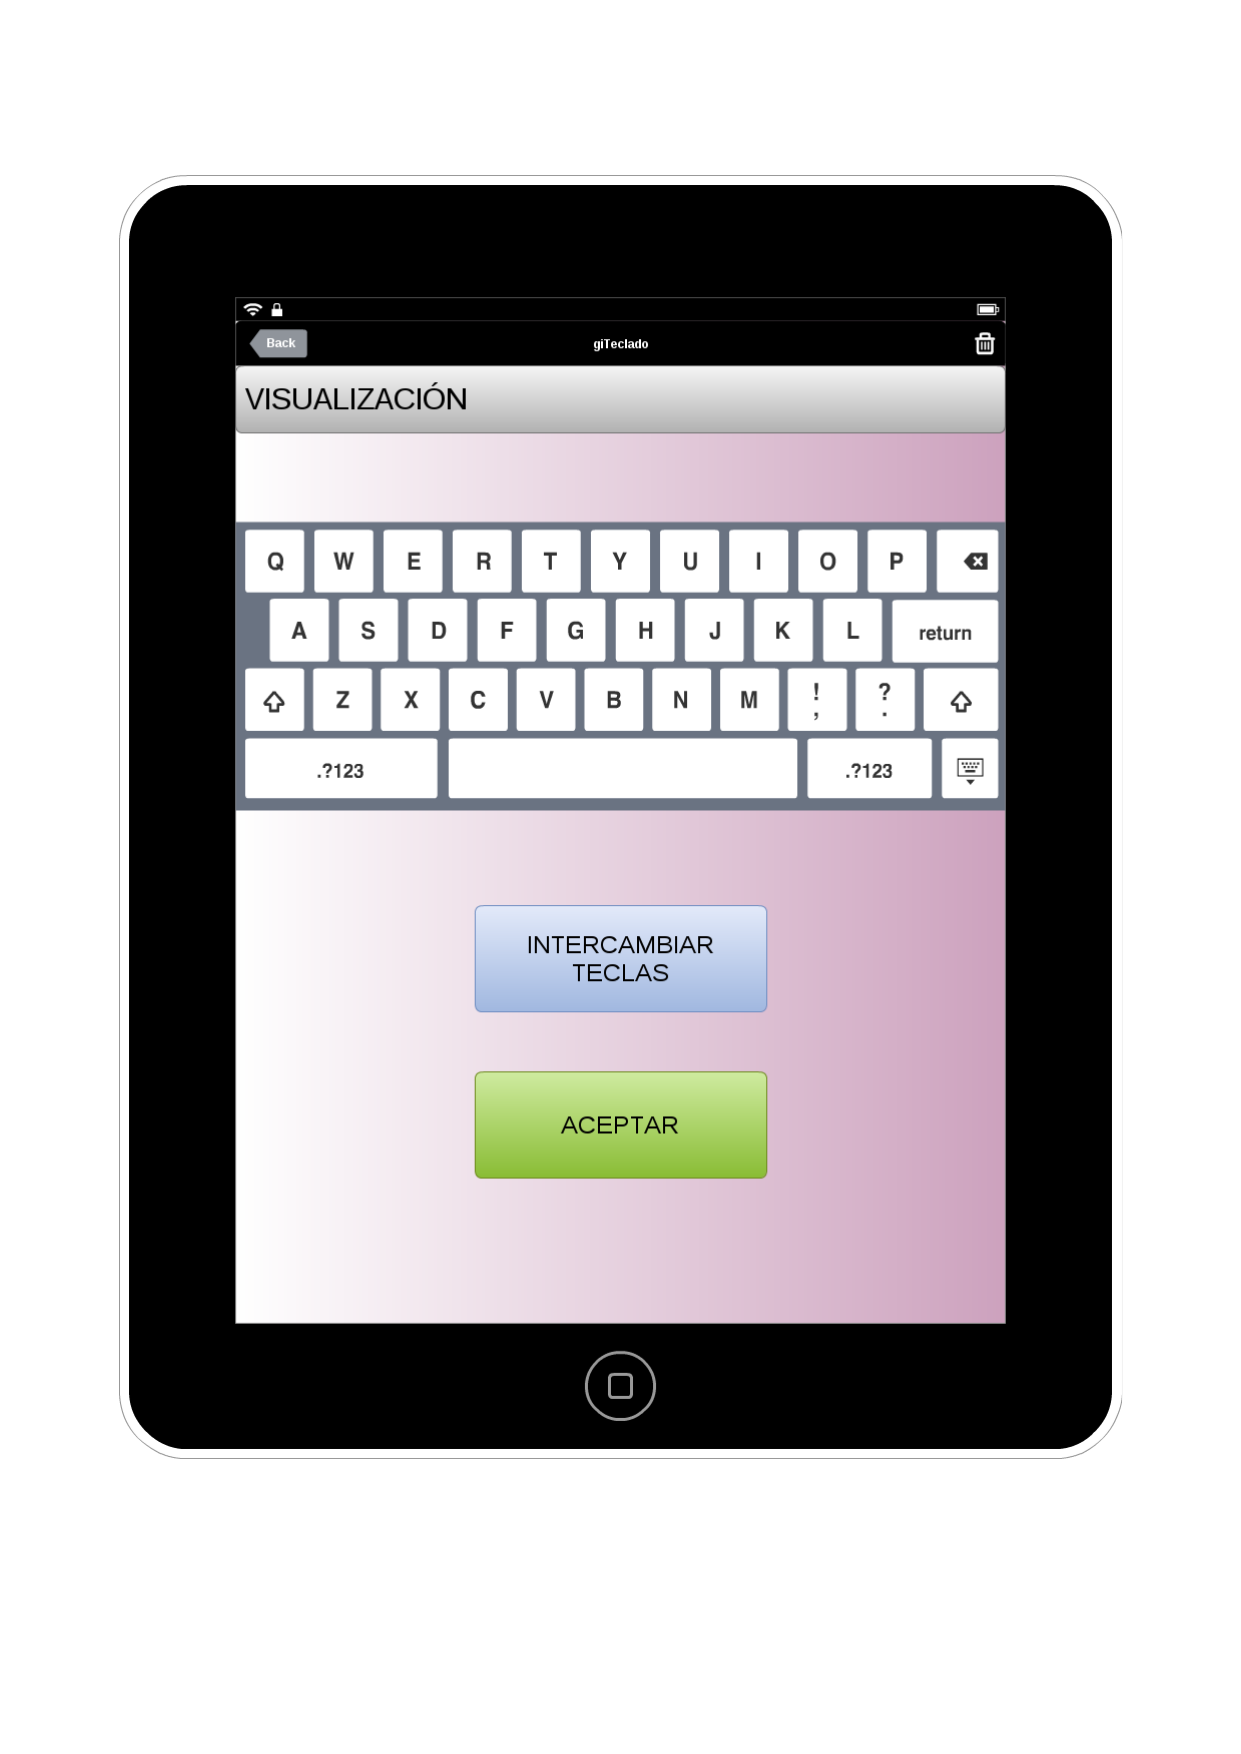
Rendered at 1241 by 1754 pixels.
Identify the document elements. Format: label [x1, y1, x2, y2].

picture [118, 175, 1123, 1459]
